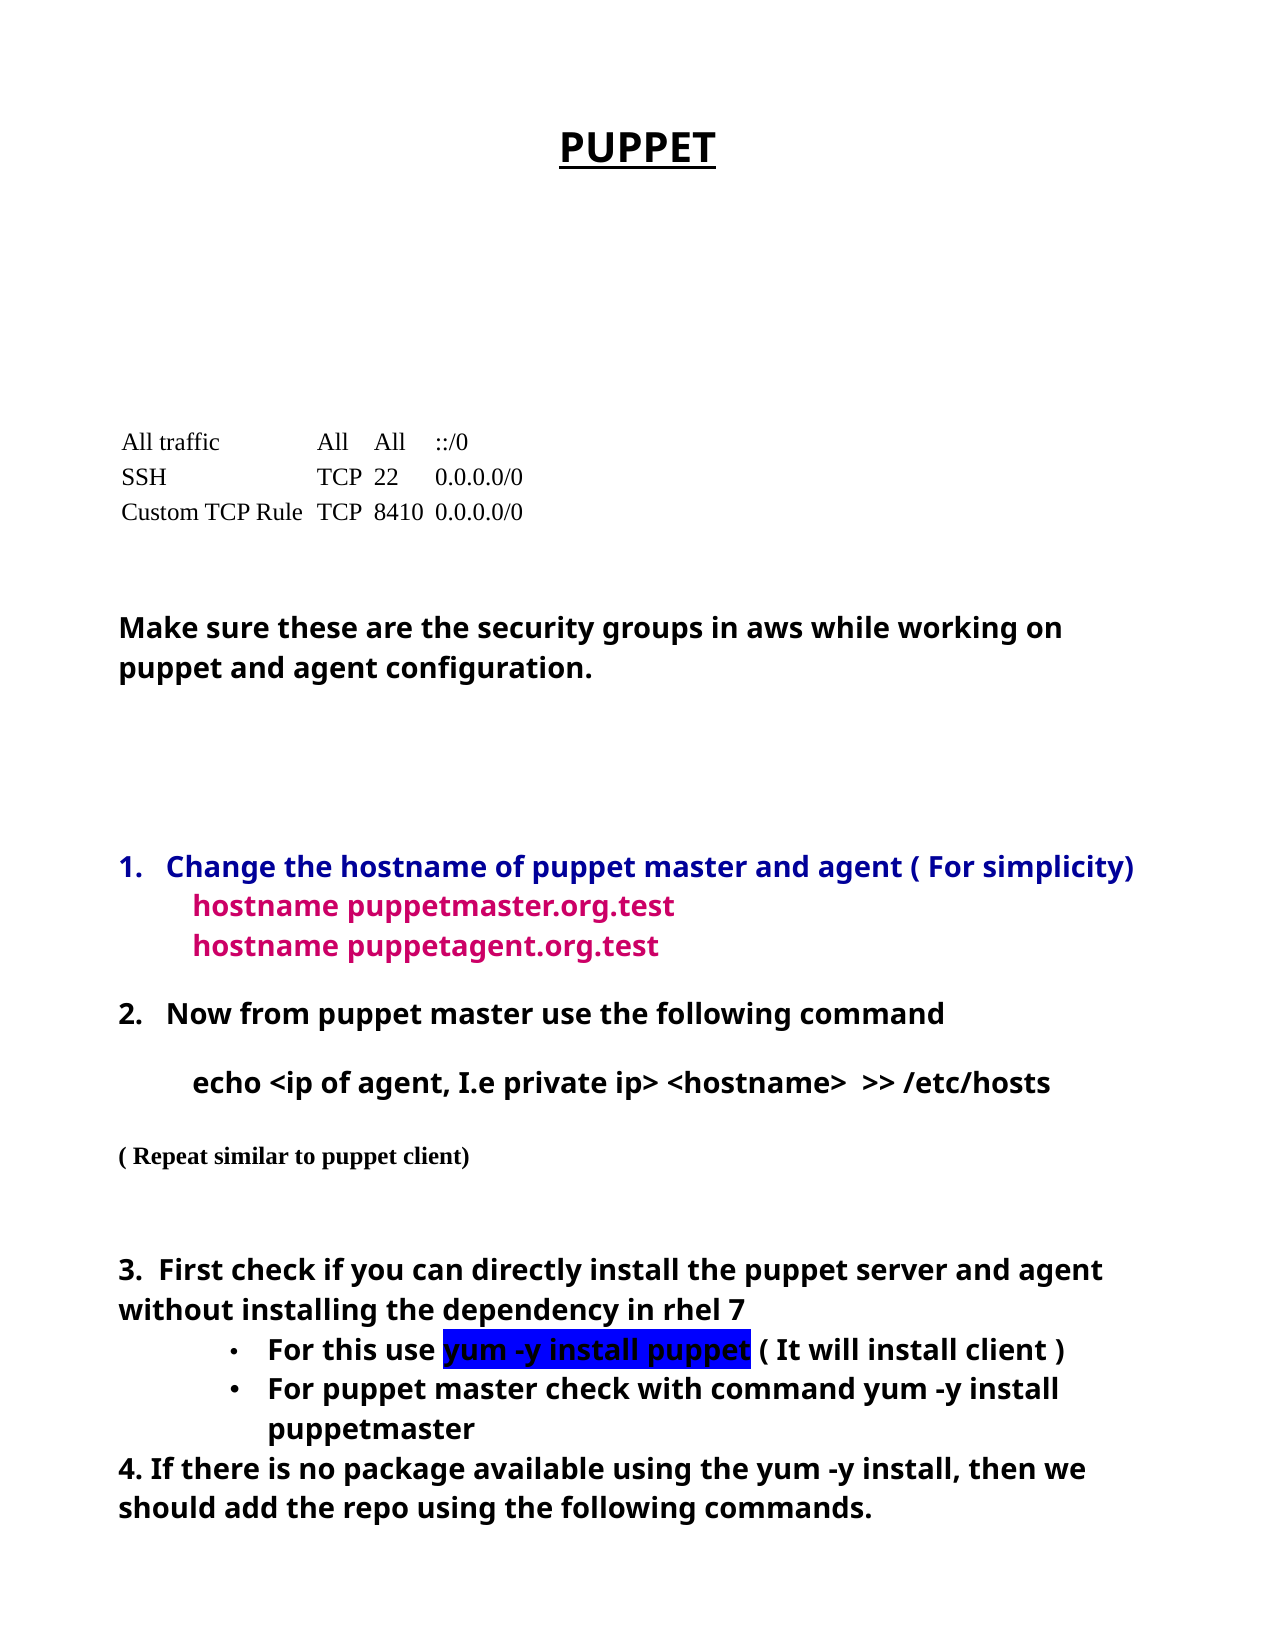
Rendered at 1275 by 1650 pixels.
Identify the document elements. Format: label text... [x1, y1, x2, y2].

table_cell 0.0.0.0/0 [432, 459, 530, 494]
text hostname puppetmaster.org.test [118, 886, 1157, 925]
text ( Repeat similar to puppet client) [118, 1141, 1157, 1170]
table_header All traffic [118, 425, 314, 459]
text 3. First check if you can directly install the puppet server and agent without installing the dependency in rhel 7 [118, 1249, 1157, 1329]
text 1. Change the hostname of puppet master and agent ( For simplicity) [118, 846, 1157, 886]
table_cell [530, 459, 546, 494]
table_header All [371, 425, 432, 459]
table_cell 22 [371, 459, 432, 494]
table_header ::/0 [432, 425, 530, 459]
text echo <ip of agent, I.e private ip> <hostname> >> /etc/hosts [118, 1062, 1157, 1102]
table_cell [530, 494, 546, 528]
text 2. Now from puppet master use the following command [118, 994, 1157, 1033]
table_cell Custom TCP Rule [118, 494, 314, 528]
table_cell 8410 [371, 494, 432, 528]
table_cell 0.0.0.0/0 [432, 494, 530, 528]
list For puppet master check with command yum -y install puppetmaster [229, 1369, 1157, 1448]
table_cell TCP [314, 494, 371, 528]
text Make sure these are the security groups in aws while working on puppet and agent configuration. [118, 608, 1157, 687]
table_cell TCP [314, 459, 371, 494]
text 4. If there is no package available using the yum -y install, then we should add the repo using the following commands. [118, 1448, 1157, 1527]
table_cell SSH [118, 459, 314, 494]
text PUPPET [118, 118, 1157, 175]
table_header [530, 425, 546, 459]
text hostname puppetagent.org.test [118, 925, 1157, 965]
list For this use yum -y install puppet ( It will install client ) [229, 1329, 1157, 1369]
table_header All [314, 425, 371, 459]
